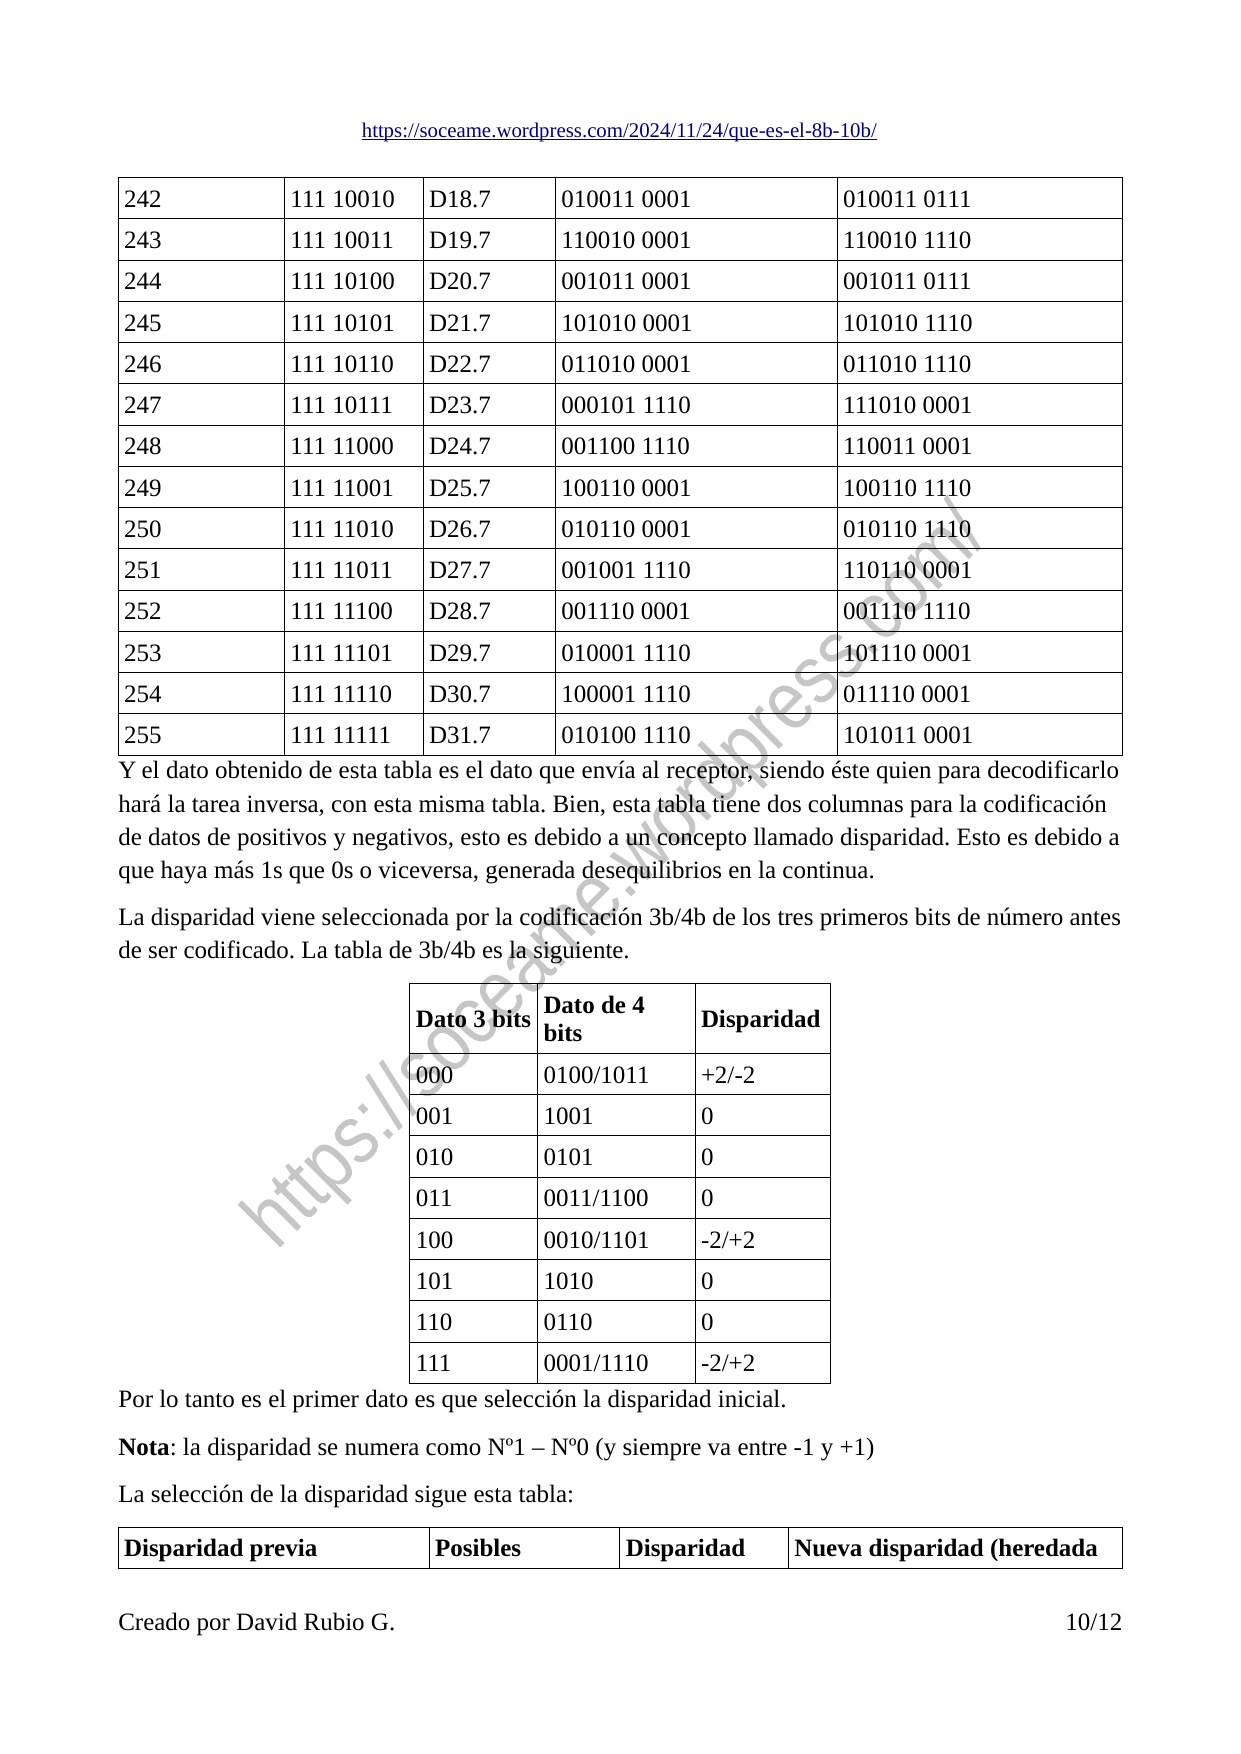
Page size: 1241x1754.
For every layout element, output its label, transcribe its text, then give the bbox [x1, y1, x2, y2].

table_cell 111 11100 [285, 591, 423, 631]
table_cell 101010 1110 [838, 302, 1122, 342]
table_cell D21.7 [424, 302, 555, 342]
table_cell 100110 0001 [556, 467, 837, 507]
table_cell 0 [696, 1178, 830, 1218]
table_cell D29.7 [424, 632, 555, 672]
table_cell D30.7 [424, 673, 555, 713]
table_cell 010 [410, 1136, 537, 1177]
table_cell 254 [119, 673, 284, 713]
table_cell 247 [119, 384, 284, 424]
table_cell 111 11111 [285, 714, 423, 754]
table_cell 111 10101 [285, 302, 423, 342]
table_cell 245 [119, 302, 284, 342]
table_cell 253 [119, 632, 284, 672]
table_cell 101 [410, 1260, 537, 1300]
table_cell 0101 [538, 1136, 695, 1177]
table_cell 100001 1110 [556, 673, 837, 713]
text Por lo tanto es el primer dato es que selección la disparidad inicial. [118, 1384, 1122, 1413]
table_cell 251 [119, 549, 284, 589]
table_cell 001110 1110 [899, 591, 1122, 631]
table_cell D31.7 [424, 714, 555, 754]
table_cell D24.7 [424, 426, 555, 466]
table_cell 111 11110 [285, 673, 423, 713]
table_cell 1001 [538, 1095, 695, 1135]
table_cell 011010 0001 [556, 343, 837, 383]
table_cell 001011 0001 [556, 261, 837, 301]
table_cell 001110 1110 [894, 591, 920, 605]
text Y el dato obtenido de esta tabla es el dato que envía al receptor, siendo éste quien para decodificarlo hará la tarea inversa, con esta misma tabla. Bien, esta tabla tiene dos columnas para la codificación de datos de positivos y negativos, esto es debido a un concepto llamado disparidad. Esto es debido a que haya más 1s que 0s o viceversa, generada desequilibrios en la continua. [118, 756, 1122, 883]
table_cell 000 [443, 1068, 449, 1082]
table_cell D26.7 [424, 508, 555, 548]
table_cell 110011 0001 [838, 426, 1122, 466]
table_cell D22.7 [424, 343, 555, 383]
table_cell 0011/1100 [538, 1178, 695, 1218]
text La disparidad viene seleccionada por la codificación 3b/4b de los tres primeros bits de número antes de ser codificado. La tabla de 3b/4b es la siguiente. [542, 902, 1122, 964]
table_cell 246 [119, 343, 284, 383]
table_cell 010100 1110 [556, 714, 837, 754]
table_cell 001001 1110 [556, 549, 837, 589]
table_cell 000 [436, 1054, 537, 1094]
table_cell 252 [119, 591, 284, 631]
table_cell 110110 0001 [920, 549, 1122, 589]
table_cell 101110 0001 [838, 632, 1122, 672]
table_cell 001 [410, 1095, 537, 1135]
table_cell 101011 0001 [838, 714, 1122, 754]
table_cell 111 10111 [285, 384, 423, 424]
text Nota: la disparidad se numera como Nº1 – Nº0 (y siempre va entre -1 y +1) [118, 1432, 1122, 1460]
table_cell 244 [119, 261, 284, 301]
text La selección de la disparidad sigue esta tabla: [118, 1479, 1122, 1508]
table_cell 111 10100 [285, 261, 423, 301]
table_cell D18.7 [424, 178, 555, 218]
table_cell 100110 1110 [838, 467, 1122, 507]
table_cell 010110 0001 [556, 508, 837, 548]
table_cell 111 [410, 1343, 537, 1383]
table_cell 0001/1110 [538, 1343, 695, 1383]
table_cell 001110 0001 [556, 591, 837, 631]
table_cell 110110 0001 [838, 549, 915, 589]
table_cell +2/-2 [696, 1054, 830, 1094]
table_cell 110010 1110 [838, 219, 1122, 259]
table_cell 111 11010 [285, 508, 423, 548]
table_cell 243 [119, 219, 284, 259]
table_cell 010110 1110 [957, 508, 1122, 548]
table_header Disparidad previa [119, 1528, 429, 1568]
table_cell 242 [119, 178, 284, 218]
table_cell 110 [410, 1301, 537, 1342]
table_cell 000 [410, 1074, 437, 1094]
table_cell 000101 1110 [556, 384, 837, 424]
table_cell D19.7 [424, 219, 555, 259]
table_cell 249 [119, 467, 284, 507]
table_cell 001011 0111 [838, 261, 1122, 301]
table_cell 1010 [538, 1260, 695, 1300]
table_cell -2/+2 [696, 1219, 830, 1259]
table_header Disparidad [620, 1528, 788, 1568]
table_header Dato de 4 bits [538, 984, 695, 1053]
table_header Dato 3 bits [410, 984, 537, 1053]
table_cell 110110 0001 [891, 576, 916, 589]
table_cell 010001 1110 [556, 632, 837, 672]
table_cell 248 [119, 426, 284, 466]
table_cell D27.7 [424, 549, 555, 589]
table_cell 001100 1110 [556, 426, 837, 466]
table_cell 111 10010 [285, 178, 423, 218]
table_cell 010011 0001 [556, 178, 837, 218]
table_cell D28.7 [424, 591, 555, 631]
table_cell 111 11001 [285, 467, 423, 507]
table_cell 0 [696, 1136, 830, 1177]
table_header Posibles [430, 1528, 619, 1568]
table_cell 0110 [538, 1301, 695, 1342]
table_cell 255 [119, 714, 284, 754]
table_cell 011110 0001 [838, 673, 1122, 713]
table_cell D25.7 [424, 467, 555, 507]
table_cell 011 [410, 1178, 537, 1218]
table_cell 111 11011 [285, 549, 423, 589]
table_cell D23.7 [424, 384, 555, 424]
table_cell 0100/1011 [538, 1054, 695, 1094]
table_cell 110110 0001 [914, 566, 937, 589]
table_cell 111 11000 [285, 426, 423, 466]
table_cell 010110 1110 [935, 537, 956, 548]
table_cell 010011 0111 [838, 178, 1122, 218]
table_cell 111 10011 [285, 219, 423, 259]
table_cell -2/+2 [696, 1343, 830, 1383]
table_cell 000 [442, 1054, 463, 1063]
table_cell 011010 1110 [838, 343, 1122, 383]
table_cell 0 [696, 1301, 830, 1342]
table_cell 000 [410, 1054, 444, 1073]
table_cell 111010 0001 [838, 384, 1122, 424]
table_cell 110010 0001 [556, 219, 837, 259]
table_cell 0 [696, 1260, 830, 1300]
table_cell 100 [410, 1219, 537, 1259]
table_cell 111 11101 [285, 632, 423, 672]
table_cell 0010/1101 [538, 1219, 695, 1259]
table_cell 250 [119, 508, 284, 548]
table_cell 001110 1110 [838, 591, 897, 631]
table_cell 111 10110 [285, 343, 423, 383]
table_header Disparidad [696, 984, 830, 1053]
table_cell 010110 1110 [838, 508, 973, 548]
table_cell 0 [696, 1095, 830, 1135]
text La disparidad viene seleccionada por la codificación 3b/4b de los tres primeros bits de número antes de ser codificado. La tabla de 3b/4b es la siguiente. [118, 902, 586, 964]
table_cell 101010 0001 [556, 302, 837, 342]
table_cell D20.7 [424, 261, 555, 301]
table_header Nueva disparidad (heredada [789, 1528, 1122, 1568]
